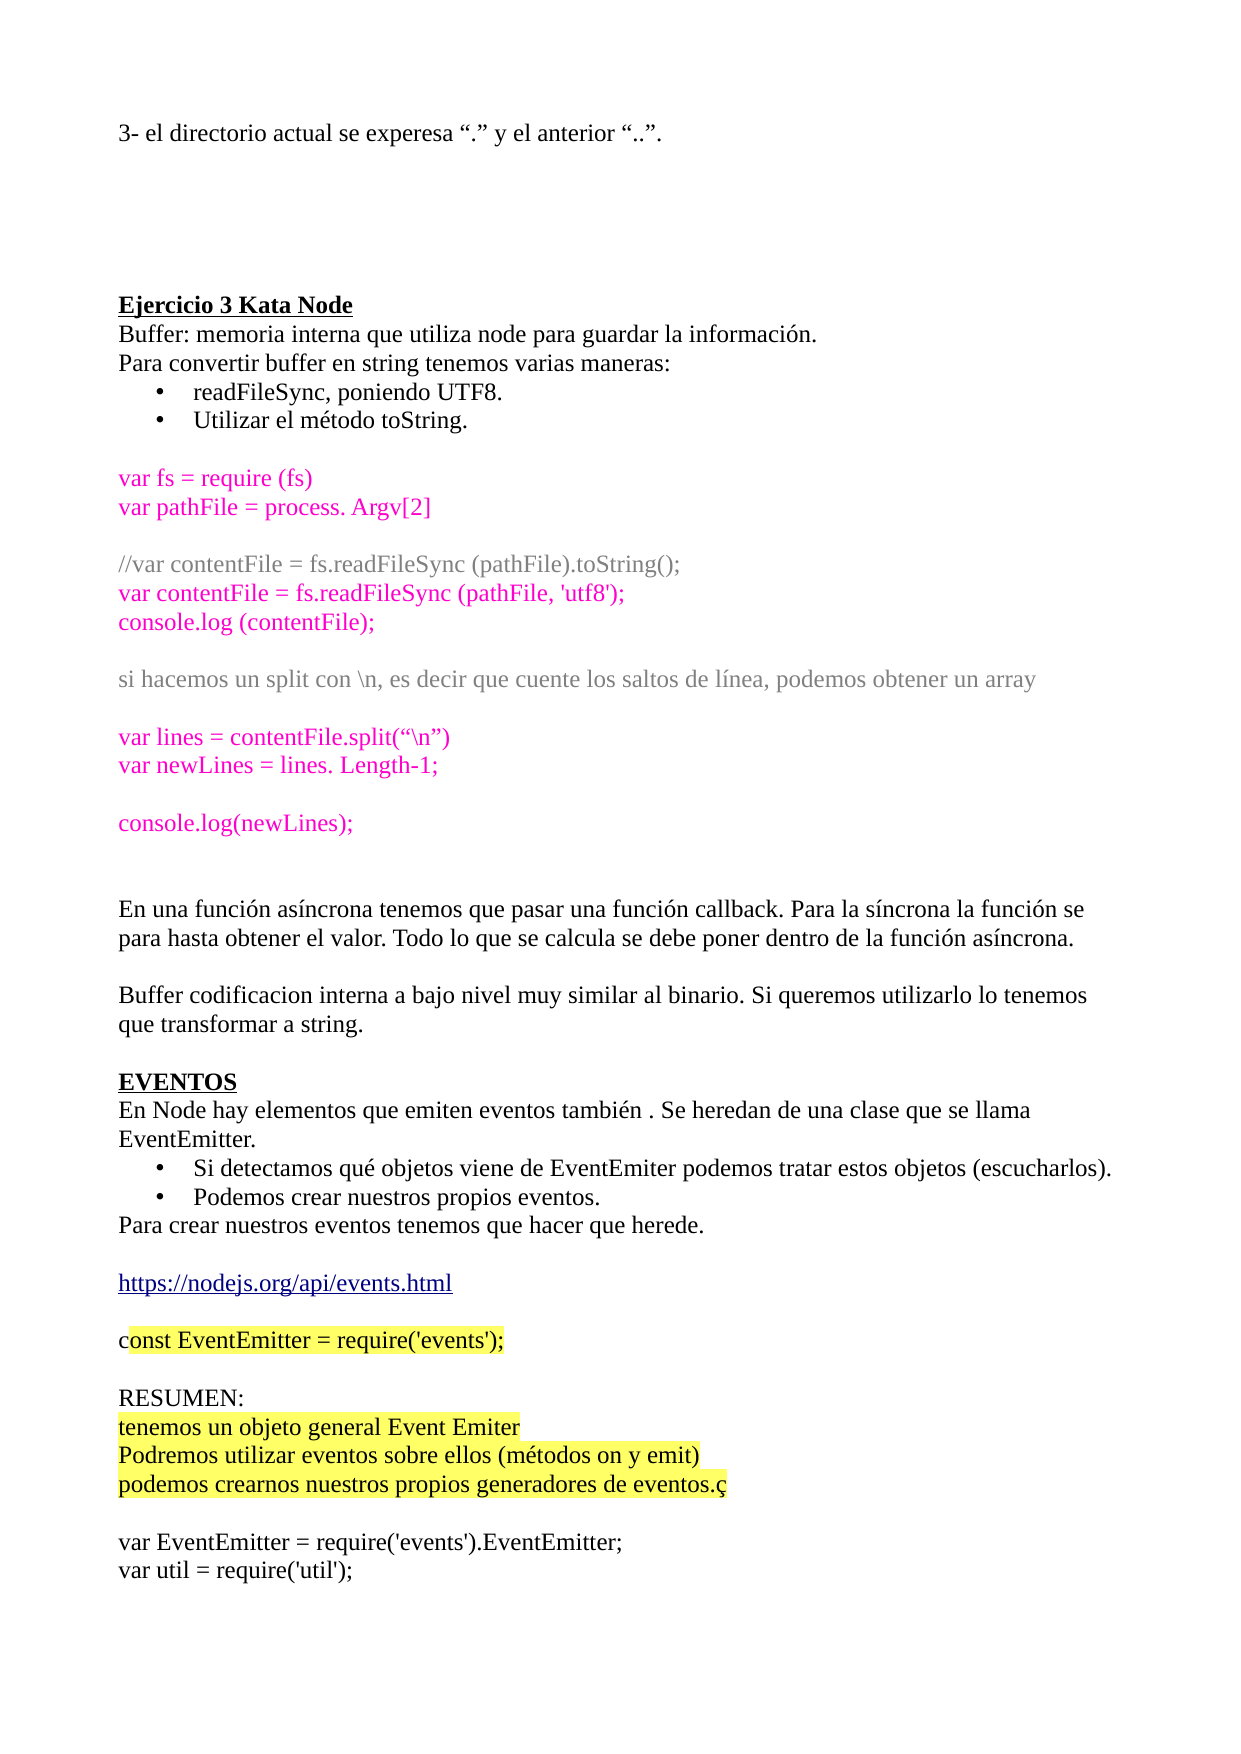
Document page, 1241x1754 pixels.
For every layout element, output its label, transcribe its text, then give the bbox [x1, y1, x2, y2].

text tenemos un objeto general Event Emiter [118, 1412, 1122, 1441]
text Para convertir buffer en string tenemos varias maneras: [118, 348, 1122, 377]
text RESUMEN: [118, 1383, 1122, 1412]
text https://nodejs.org/api/events.html [118, 1268, 1122, 1297]
list Utilizar el método toString. [156, 406, 1122, 434]
text console.log(newLines); [118, 808, 1122, 837]
text var fs = require (fs) [118, 463, 1122, 492]
text var newLines = lines. Length-1; [118, 751, 1122, 779]
text var util = require('util'); [118, 1556, 1122, 1584]
text var pathFile = process. Argv[2] [118, 492, 1122, 521]
text console.log (contentFile); [118, 607, 1122, 636]
text const EventEmitter = require('events'); [118, 1326, 1122, 1354]
text Ejercicio 3 Kata Node [118, 291, 1122, 319]
text En una función asíncrona tenemos que pasar una función callback. Para la síncrona la función se para hasta obtener el valor. Todo lo que se calcula se debe poner dentro de la función asíncrona. [118, 894, 1122, 952]
text si hacemos un split con \n, es decir que cuente los saltos de línea, podemos obtener un array [118, 664, 1122, 693]
text Buffer codificacion interna a bajo nivel muy similar al binario. Si queremos utilizarlo lo tenemos que transformar a string. [118, 981, 1122, 1038]
text EVENTOS [118, 1067, 1122, 1096]
text Para crear nuestros eventos tenemos que hacer que herede. [118, 1211, 1122, 1239]
text Buffer: memoria interna que utiliza node para guardar la información. [118, 319, 1122, 348]
list readFileSync, poniendo UTF8. [156, 377, 1122, 406]
text //var contentFile = fs.readFileSync (pathFile).toString(); [118, 549, 1122, 578]
text Podremos utilizar eventos sobre ellos (métodos on y emit) [118, 1441, 1122, 1469]
text En Node hay elementos que emiten eventos también . Se heredan de una clase que se llama EventEmitter. [118, 1096, 1122, 1153]
list Podemos crear nuestros propios eventos. [156, 1182, 1122, 1211]
text var contentFile = fs.readFileSync (pathFile, 'utf8'); [118, 578, 1122, 607]
list Si detectamos qué objetos viene de EventEmiter podemos tratar estos objetos (escucharlos). [156, 1153, 1122, 1182]
text podemos crearnos nuestros propios generadores de eventos.ç [118, 1469, 1122, 1498]
text 3- el directorio actual se experesa “.” y el anterior “..”. [118, 118, 1122, 147]
text var EventEmitter = require('events').EventEmitter; [118, 1527, 1122, 1556]
text var lines = contentFile.split(“\n”) [118, 722, 1122, 751]
